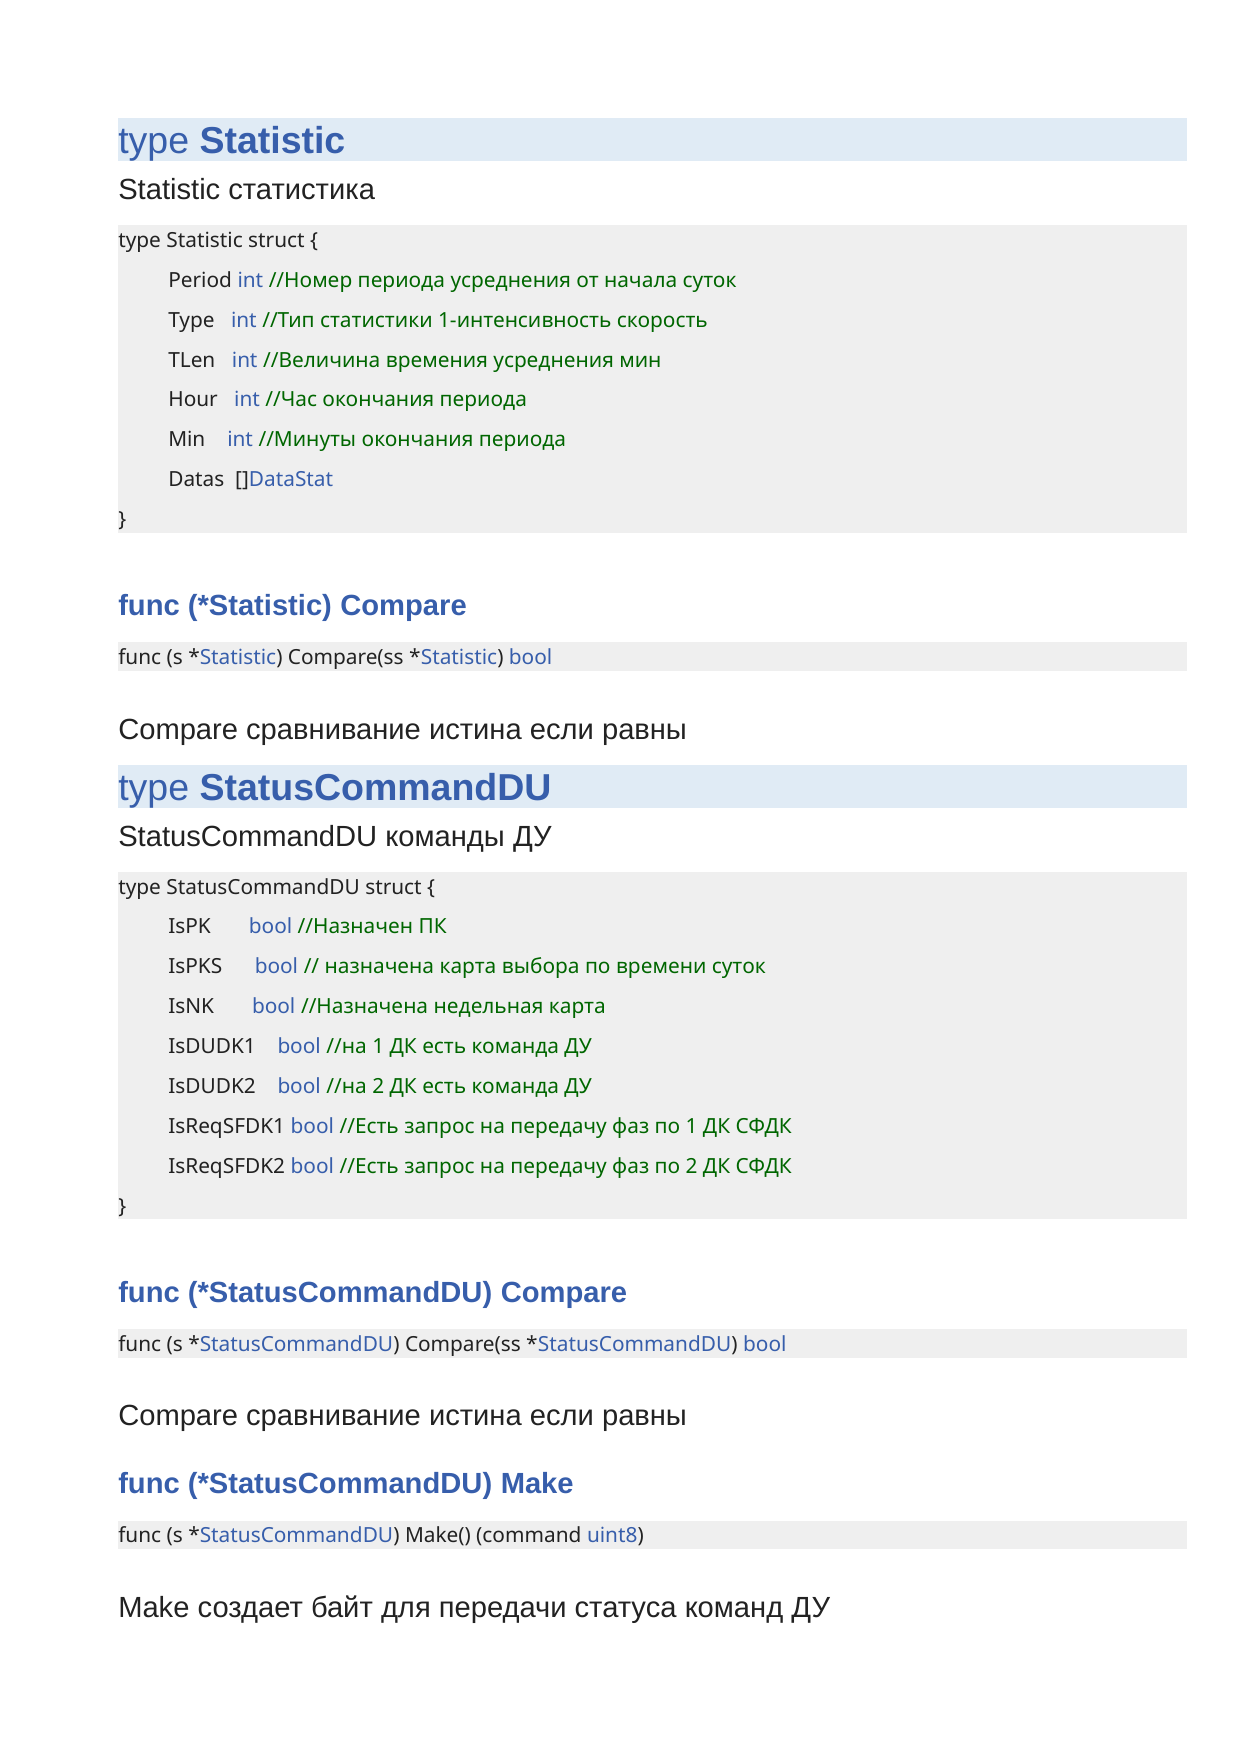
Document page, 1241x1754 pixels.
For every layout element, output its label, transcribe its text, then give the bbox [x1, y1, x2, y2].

text Min int //Минуты окончания периода [118, 424, 1187, 453]
text Hour int //Час окончания периода [118, 384, 1187, 413]
text func (s *StatusCommandDU) Make() (command uint8) [118, 1521, 1187, 1549]
text } [118, 1191, 1187, 1219]
text type StatusCommandDU struct { [118, 872, 1187, 900]
subtitle type StatusCommandDU [118, 765, 1187, 808]
text StatusCommandDU команды ДУ [118, 819, 1187, 852]
text } [118, 504, 1187, 533]
text IsDUDK2 bool //на 2 ДК есть команда ДУ [118, 1071, 1187, 1100]
text Compare сравнивание истина если равны [118, 1398, 1187, 1432]
text IsPKS bool // назначена карта выбора по времени суток [118, 952, 1187, 980]
subtitle func (*StatusCommandDU) Compare [118, 1275, 1187, 1308]
text Make создает байт для передачи статуса команд ДУ [118, 1590, 1187, 1623]
text type Statistic struct { [118, 225, 1187, 253]
subtitle func (*StatusCommandDU) Make [118, 1466, 1187, 1500]
text Type int //Тип статистики 1-интенсивность скорость [118, 305, 1187, 333]
text IsPK bool //Назначен ПК [118, 912, 1187, 940]
subtitle func (*Statistic) Compare [118, 588, 1187, 622]
text TLen int //Величина времения усреднения мин [118, 345, 1187, 373]
subtitle type Statistic [118, 118, 1187, 161]
text func (s *Statistic) Compare(ss *Statistic) bool [118, 642, 1187, 671]
text Compare сравнивание истина если равны [118, 712, 1187, 745]
text IsDUDK1 bool //на 1 ДК есть команда ДУ [118, 1031, 1187, 1060]
text func (s *StatusCommandDU) Compare(ss *StatusCommandDU) bool [118, 1329, 1187, 1358]
text Statistic статистика [118, 172, 1187, 206]
text Period int //Номер периода усреднения от начала суток [118, 265, 1187, 293]
text IsReqSFDK1 bool //Есть запрос на передачу фаз по 1 ДК СФДК [118, 1111, 1187, 1140]
text IsNK bool //Назначена недельная карта [118, 991, 1187, 1020]
text IsReqSFDK2 bool //Есть запрос на передачу фаз по 2 ДК СФДК [118, 1151, 1187, 1179]
text Datas []DataStat [118, 464, 1187, 493]
